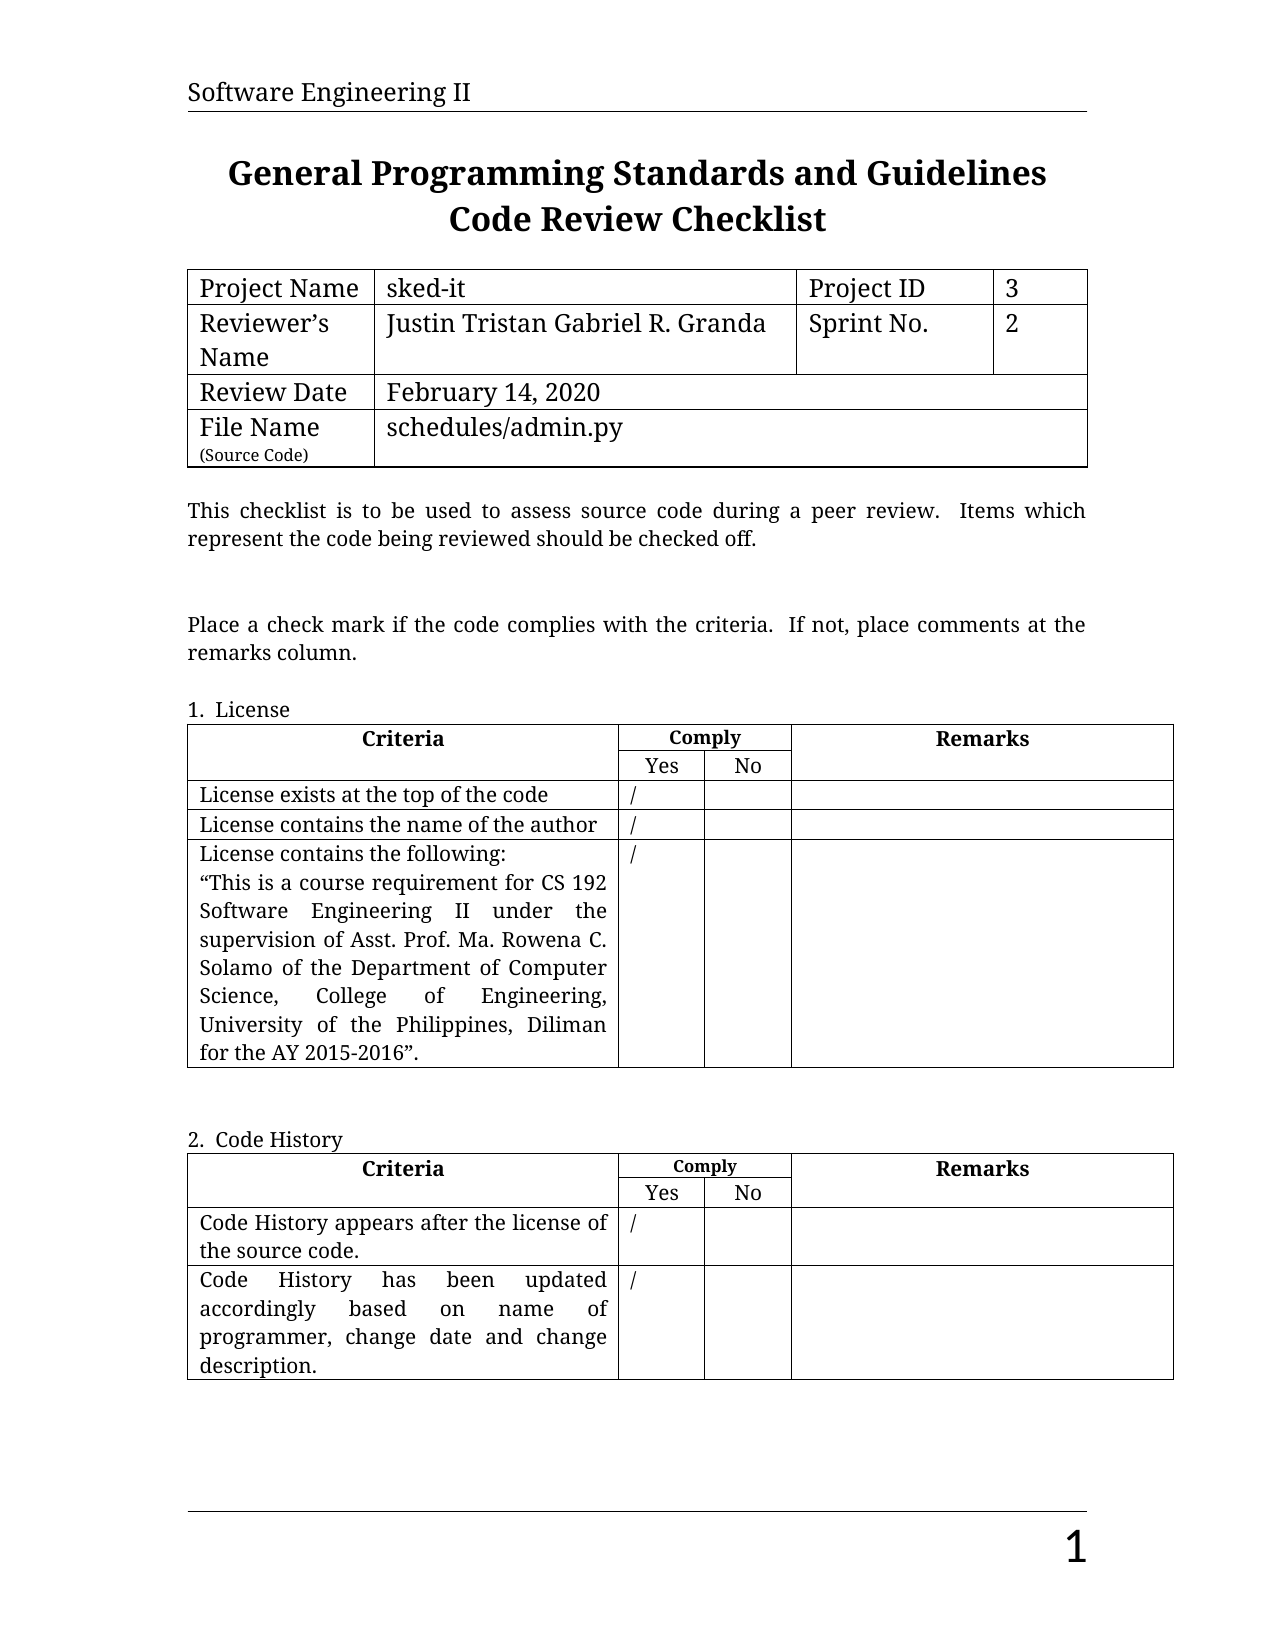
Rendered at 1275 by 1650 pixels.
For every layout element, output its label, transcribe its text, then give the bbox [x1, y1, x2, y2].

table_header Project ID [797, 270, 993, 304]
table_cell / [619, 840, 704, 1067]
table_header sked-it [375, 270, 796, 304]
table_header Criteria [188, 725, 618, 779]
table_cell File Name (Source Code) [188, 410, 374, 466]
table_cell License contains the following: “This is a course requirement for CS 192 Software Engineering II under the supervision of Asst. Prof. Ma. Rowena C. Solamo of the Department of Computer Science, College of Engineering, University of the Philippines, Diliman for the AY 2015-2016”. [188, 840, 618, 1067]
table_cell [792, 810, 1173, 838]
table_header Comply [619, 725, 791, 750]
text 1. License [187, 695, 1087, 723]
table_cell Code History has been updated accordingly based on name of programmer, change date and change description. [188, 1266, 618, 1379]
table_cell [792, 1266, 1173, 1379]
table_cell [705, 840, 791, 1067]
table_cell Reviewer’s Name [188, 305, 374, 373]
text This checklist is to be used to assess source code during a peer review. Items which represent the code being reviewed should be checked off. [187, 496, 1087, 553]
table_cell License exists at the top of the code [188, 781, 618, 809]
text 2. Code History [187, 1125, 1087, 1153]
table_cell / [619, 1208, 704, 1264]
table_cell [792, 840, 1173, 1067]
table_cell [705, 1266, 791, 1379]
table_header Comply [619, 1154, 791, 1177]
table_cell / [619, 810, 704, 838]
table_cell Justin Tristan Gabriel R. Granda [375, 305, 796, 373]
table_cell schedules/admin.py [375, 410, 1087, 466]
table_header Remarks [792, 1154, 1173, 1207]
table_cell Review Date [188, 375, 374, 409]
table_cell [792, 1208, 1173, 1264]
table_cell [705, 781, 791, 809]
table_cell / [619, 1266, 704, 1379]
table_cell Code History appears after the license of the source code. [188, 1208, 618, 1264]
table_cell [705, 810, 791, 838]
table_cell Sprint No. [797, 305, 993, 373]
text General Programming Standards and Guidelines Code Review Checklist [187, 150, 1087, 241]
table_cell 2 [994, 305, 1087, 373]
table_cell No [705, 751, 791, 779]
text Place a check mark if the code complies with the criteria. If not, place comments at the remarks column. [187, 610, 1087, 667]
table_cell Yes [619, 751, 704, 779]
table_cell [792, 781, 1173, 809]
table_cell Yes [619, 1178, 704, 1207]
table_header Criteria [188, 1154, 618, 1207]
table_cell / [619, 781, 704, 809]
table_cell February 14, 2020 [375, 375, 1087, 409]
table_header Remarks [792, 725, 1173, 779]
table_header 3 [994, 270, 1087, 304]
table_header Project Name [188, 270, 374, 304]
table_cell No [705, 1178, 791, 1207]
table_cell License contains the name of the author [188, 810, 618, 838]
table_cell [705, 1208, 791, 1264]
